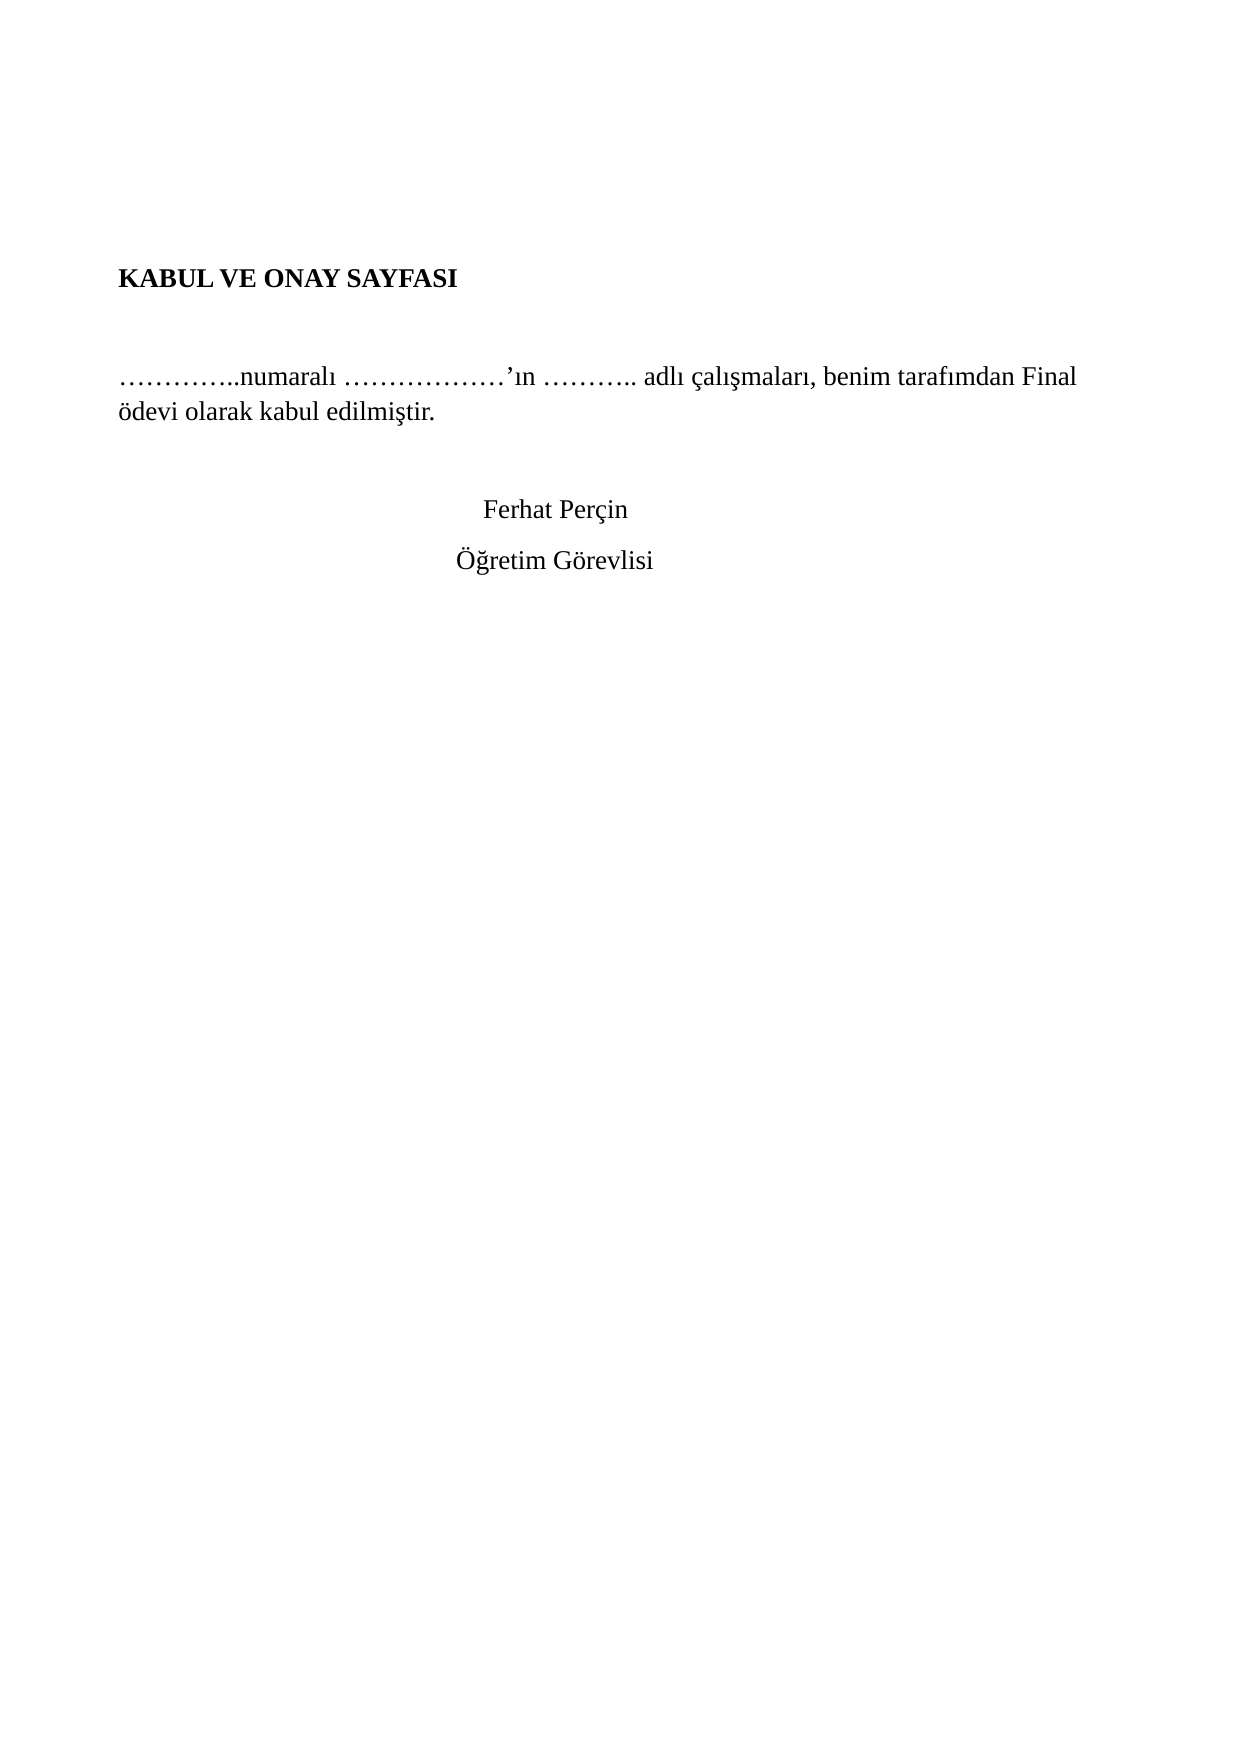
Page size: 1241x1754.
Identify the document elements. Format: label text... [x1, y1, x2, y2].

text Ferhat Perçin [118, 493, 1122, 524]
text …………..numaralı ………………’ın ……….. adlı çalışmaları, benim tarafımdan Final ödevi olarak kabul edilmiştir. [118, 360, 1122, 427]
text Öğretim Görevlisi [118, 544, 1122, 575]
text KABUL VE ONAY SAYFASI [118, 262, 1122, 293]
